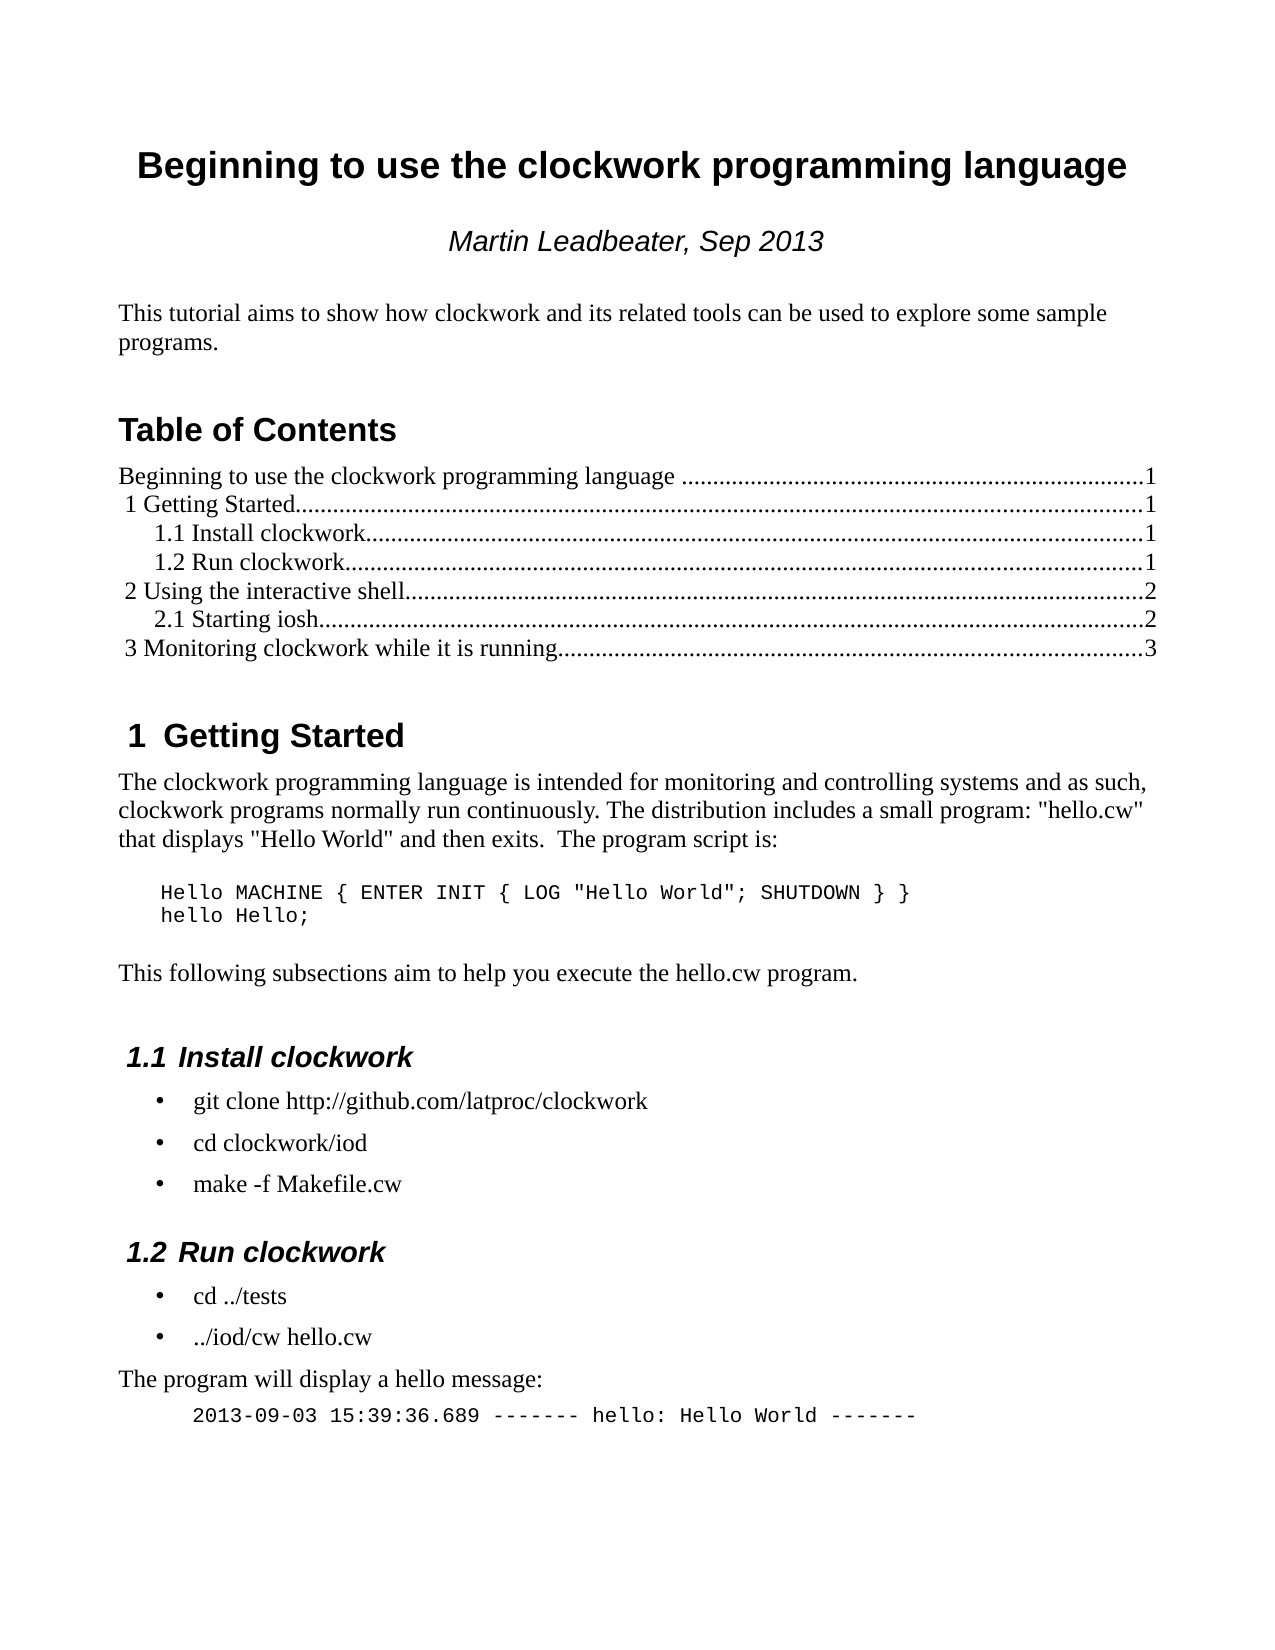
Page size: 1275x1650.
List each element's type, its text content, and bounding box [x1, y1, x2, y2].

list make -f Makefile.cw [156, 1169, 1157, 1198]
text 3 Monitoring clockwork while it is running 3 [118, 633, 1157, 662]
subtitle Table of Contents [118, 410, 1157, 448]
text This following subsections aim to help you execute the hello.cw program. [118, 958, 1157, 987]
subtitle Install clockwork [118, 1040, 1157, 1074]
subtitle Martin Leadbeater, Sep 2013 [118, 224, 1157, 257]
text 1.2 Run clockwork 1 [148, 547, 1157, 576]
list ../iod/cw hello.cw [156, 1322, 1157, 1351]
text 1.1 Install clockwork 1 [148, 518, 1157, 547]
list git clone http://github.com/latproc/clockwork [156, 1086, 1157, 1115]
subtitle Getting Started [118, 716, 1157, 754]
text 2013-09-03 15:39:36.689 ------- hello: Hello World ------- [118, 1405, 1157, 1429]
text This tutorial aims to show how clockwork and its related tools can be used to explore some sample programs. [118, 298, 1157, 356]
subtitle Run clockwork [118, 1235, 1157, 1269]
list cd clockwork/iod [156, 1128, 1157, 1156]
text The clockwork programming language is intended for monitoring and controlling systems and as such, clockwork programs normally run continuously. The distribution includes a small program: "hello.cw" that displays "Hello World" and then exits. The program script is: [118, 767, 1157, 853]
text 2 Using the interactive shell 2 [118, 576, 1157, 604]
text hello Hello; [160, 906, 1157, 929]
list cd ../tests [156, 1281, 1157, 1310]
text Hello MACHINE { ENTER INIT { LOG "Hello World"; SHUTDOWN } } [160, 882, 1157, 906]
text The program will display a hello message: [118, 1364, 1157, 1392]
text 2.1 Starting iosh 2 [148, 604, 1157, 633]
text 1 Getting Started 1 [118, 489, 1157, 518]
text Beginning to use the clockwork programming language 1 [118, 461, 1157, 489]
title Beginning to use the clockwork programming language [118, 143, 1157, 186]
